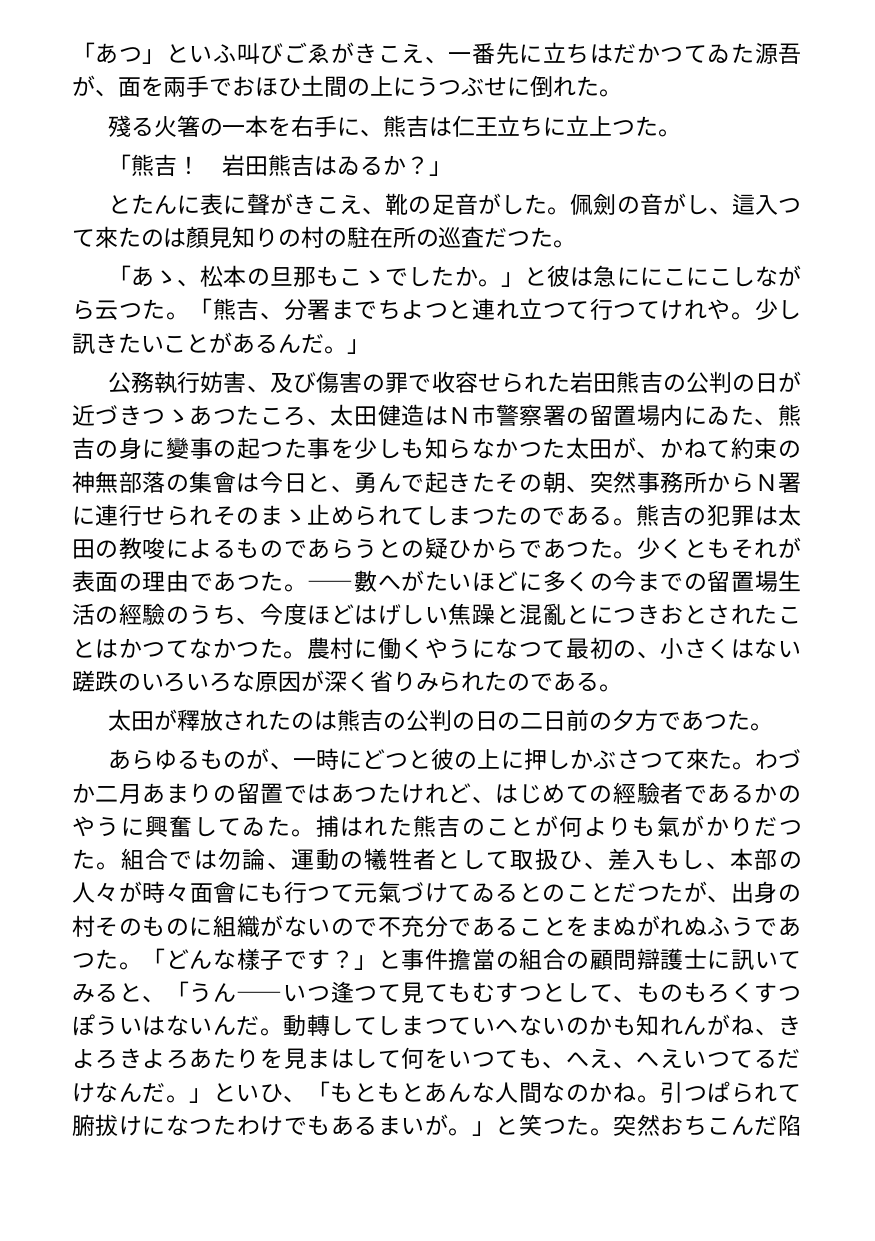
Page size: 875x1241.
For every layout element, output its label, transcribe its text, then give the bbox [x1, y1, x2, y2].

text 「熊吉！ 岩田熊吉はゐるか？」 [72, 148, 802, 181]
text あらゆるものが、一時にどつと彼の上に押しかぶさつて來た。わづか二月あまりの留置ではあつたけれど、はじめての經驗者であるかのやうに興奮してゐた。捕はれた熊吉のことが何よりも氣がかりだつた。組合では勿論、運動の犧牲者として取扱ひ、差入もし、本部の人々が時々面會にも行つて元氣づけてゐるとのことだつたが、出身の村そのものに組織がないので不充分であることをまぬがれぬふうであつた。「どんな樣子です？」と事件擔當の組合の顧問辯護士に訊いてみると、「うん――いつ逢つて見てもむすつとして、ものもろくすつぽういはないんだ。動轉してしまつていへないのかも知れんがね、きよろきよろあたりを見まはして何をいつても、へえ、へえいつてるだけなんだ。」といひ、「もともとあんな人間なのかね。引つぱられて腑拔けになつたわけでもあるまいが。」と笑つた。突然おちこんだ陷 [72, 742, 802, 1141]
text 太田が釋放されたのは熊吉の公判の日の二日前の夕方であつた。 [72, 703, 802, 736]
text 殘る火箸の一本を右手に、熊吉は仁王立ちに立上つた。 [72, 108, 802, 142]
text 公務執行妨害、及び傷害の罪で收容せられた岩田熊吉の公判の日が近づきつゝあつたころ、太田健造はＮ市警察署の留置場内にゐた、熊吉の身に變事の起つた事を少しも知らなかつた太田が、かねて約束の神無部落の集會は今日と、勇んで起きたその朝、突然事務所からＮ署に連行せられそのまゝ止められてしまつたのである。熊吉の犯罪は太田の教唆によるものであらうとの疑ひからであつた。少くともそれが表面の理由であつた。――數へがたいほどに多くの今までの留置場生活の經驗のうち、今度ほどはげしい焦躁と混亂とにつきおとされたことはかつてなかつた。農村に働くやうになつて最初の、小さくはない蹉跌のいろいろな原因が深く省りみられたのである。 [72, 365, 802, 697]
text 「あゝ、松本の旦那もこゝでしたか。」と彼は急ににこにこしながら云つた。「熊吉、分署までちよつと連れ立つて行つてけれや。少し訊きたいことがあるんだ。」 [72, 259, 802, 359]
text とたんに表に聲がきこえ、靴の足音がした。佩劍の音がし、這入つて來たのは顏見知りの村の駐在所の巡査だつた。 [72, 187, 802, 253]
text 「あつ」といふ叫びごゑがきこえ、一番先に立ちはだかつてゐた源吾が、面を兩手でおほひ土間の上にうつぶせに倒れた。 [72, 36, 802, 102]
